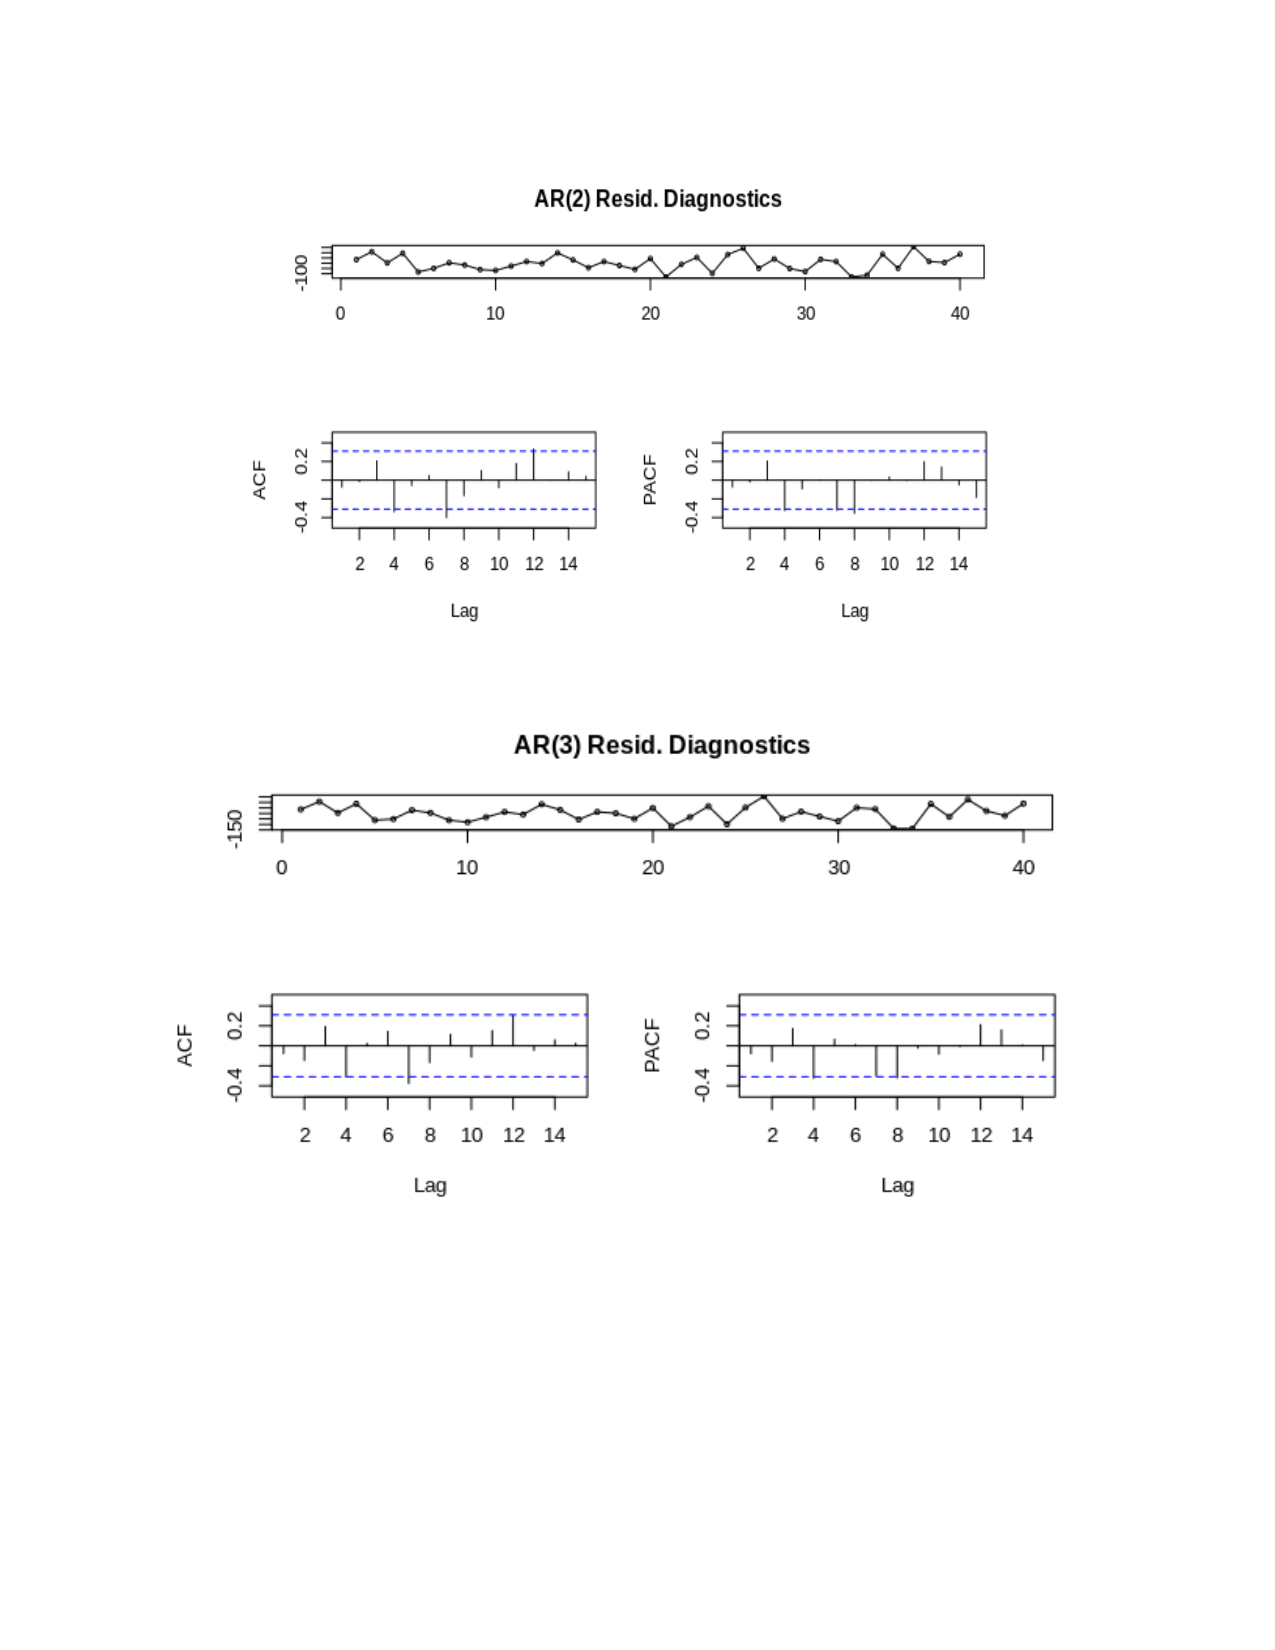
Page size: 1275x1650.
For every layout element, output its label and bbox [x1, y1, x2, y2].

picture [170, 693, 1105, 1222]
picture [247, 150, 1028, 645]
